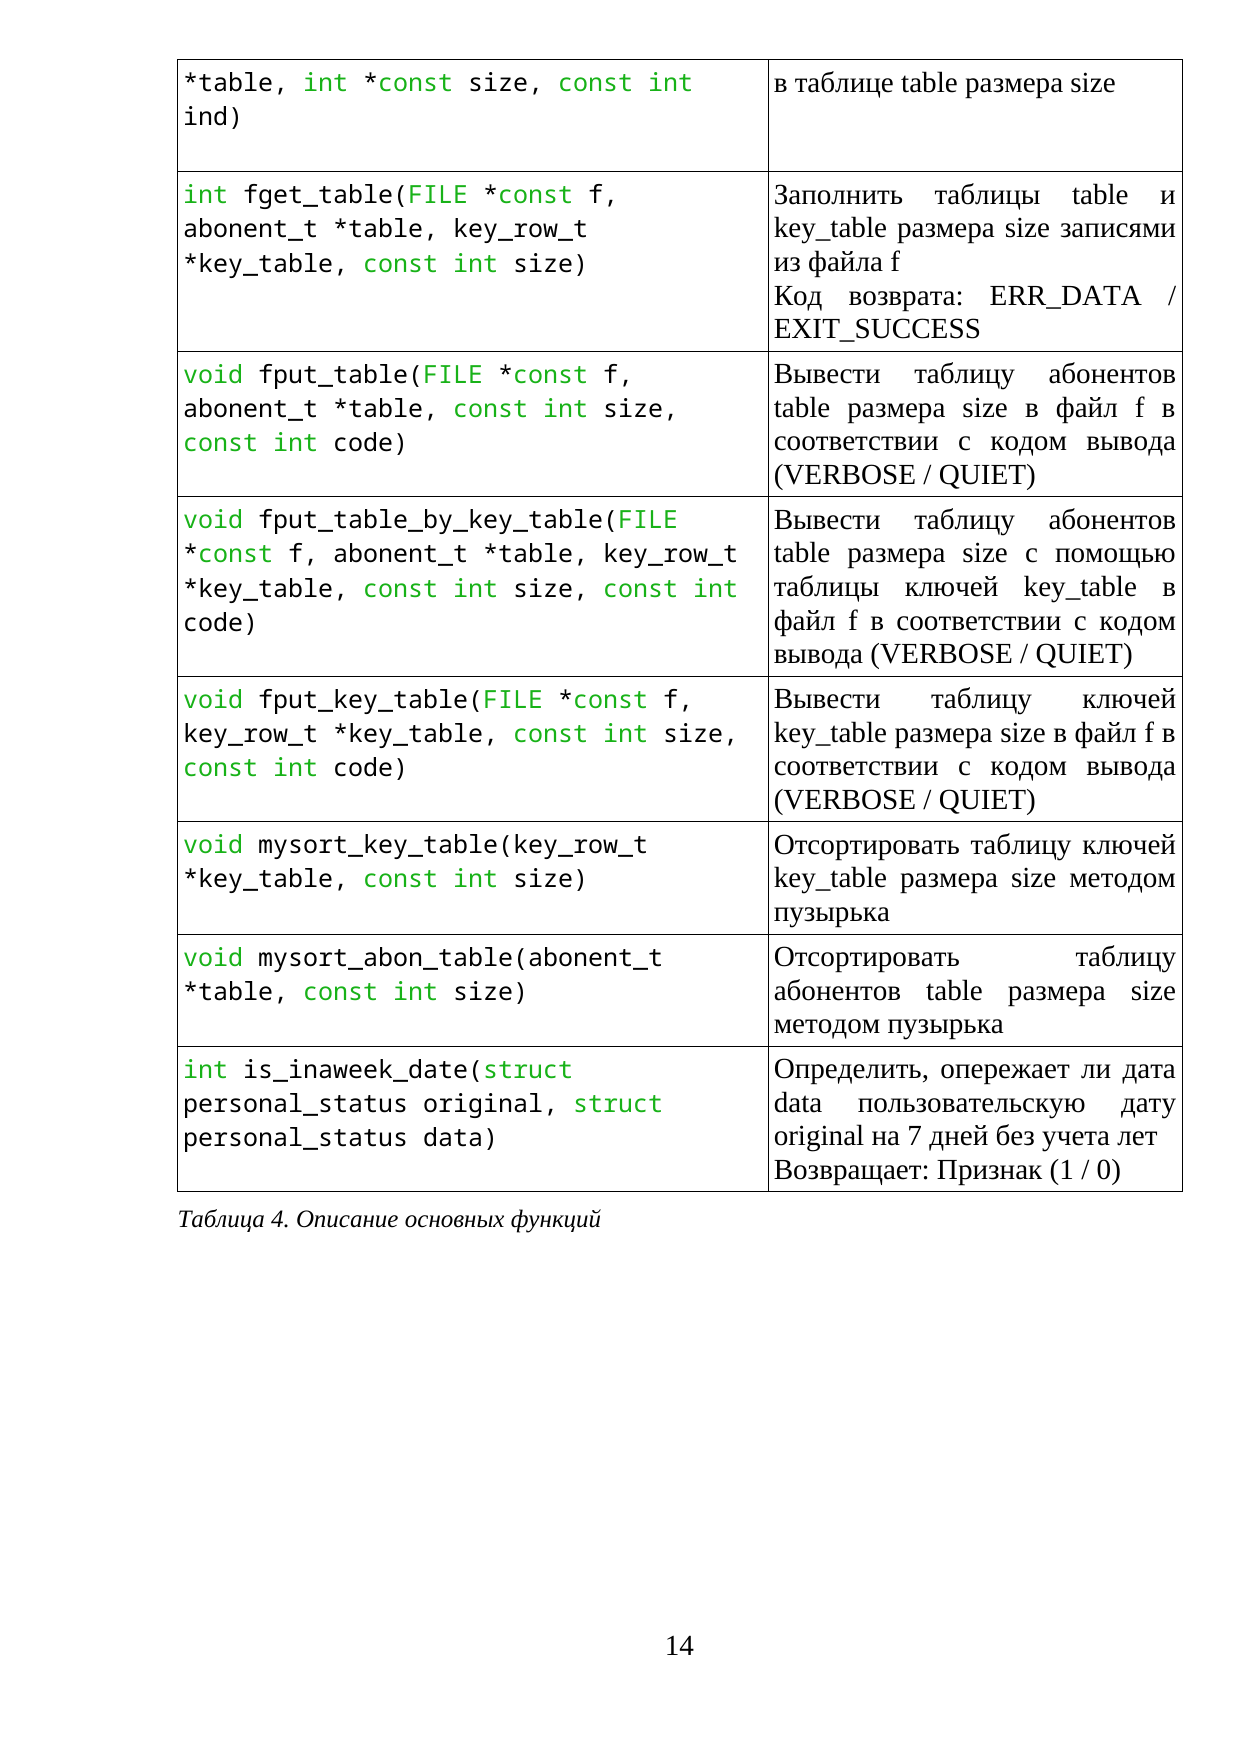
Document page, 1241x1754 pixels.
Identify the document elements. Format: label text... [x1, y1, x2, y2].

table_cell Определить, опережает ли дата data пользовательскую дату original на 7 дней без учета лет Возвращает: Признак (1 / 0) [769, 1047, 1182, 1191]
table_cell void fput_table(FILE *const f, abonent_t *table, const int size, const int code) [178, 352, 768, 496]
table_cell *table, int *const size, const int ind) [178, 60, 768, 171]
table_cell Отсортировать таблицу ключей key_table размера size методом пузырька [769, 822, 1182, 933]
table_cell Отсортировать таблицу абонентов table размера size методом пузырька [769, 935, 1182, 1046]
text Таблица 4. Описание основных функций [177, 1204, 1181, 1233]
table_cell void fput_table_by_key_table(FILE *const f, abonent_t *table, key_row_t *key_table, const int size, const int code) [178, 497, 768, 676]
table_cell в таблице table размера size [769, 60, 1182, 171]
table_cell void fput_key_table(FILE *const f, key_row_t *key_table, const int size, const int code) [178, 677, 768, 821]
table_cell Вывести таблицу ключей key_table размера size в файл f в соответствии с кодом вывода (VERBOSE / QUIET) [769, 677, 1182, 821]
table_cell int is_inaweek_date(struct personal_status original, struct personal_status data) [178, 1047, 768, 1191]
table_cell void mysort_abon_table(abonent_t *table, const int size) [178, 935, 768, 1046]
table_cell Заполнить таблицы table и key_table размера size записями из файла f Код возврата: ERR_DATA / EXIT_SUCCESS [769, 172, 1182, 351]
table_cell void mysort_key_table(key_row_t *key_table, const int size) [178, 822, 768, 933]
table_cell int fget_table(FILE *const f, abonent_t *table, key_row_t *key_table, const int size) [178, 172, 768, 351]
table_cell Вывести таблицу абонентов table размера size в файл f в соответствии с кодом вывода (VERBOSE / QUIET) [769, 352, 1182, 496]
table_cell Вывести таблицу абонентов table размера size с помощью таблицы ключей key_table в файл f в соответствии с кодом вывода (VERBOSE / QUIET) [769, 497, 1182, 676]
